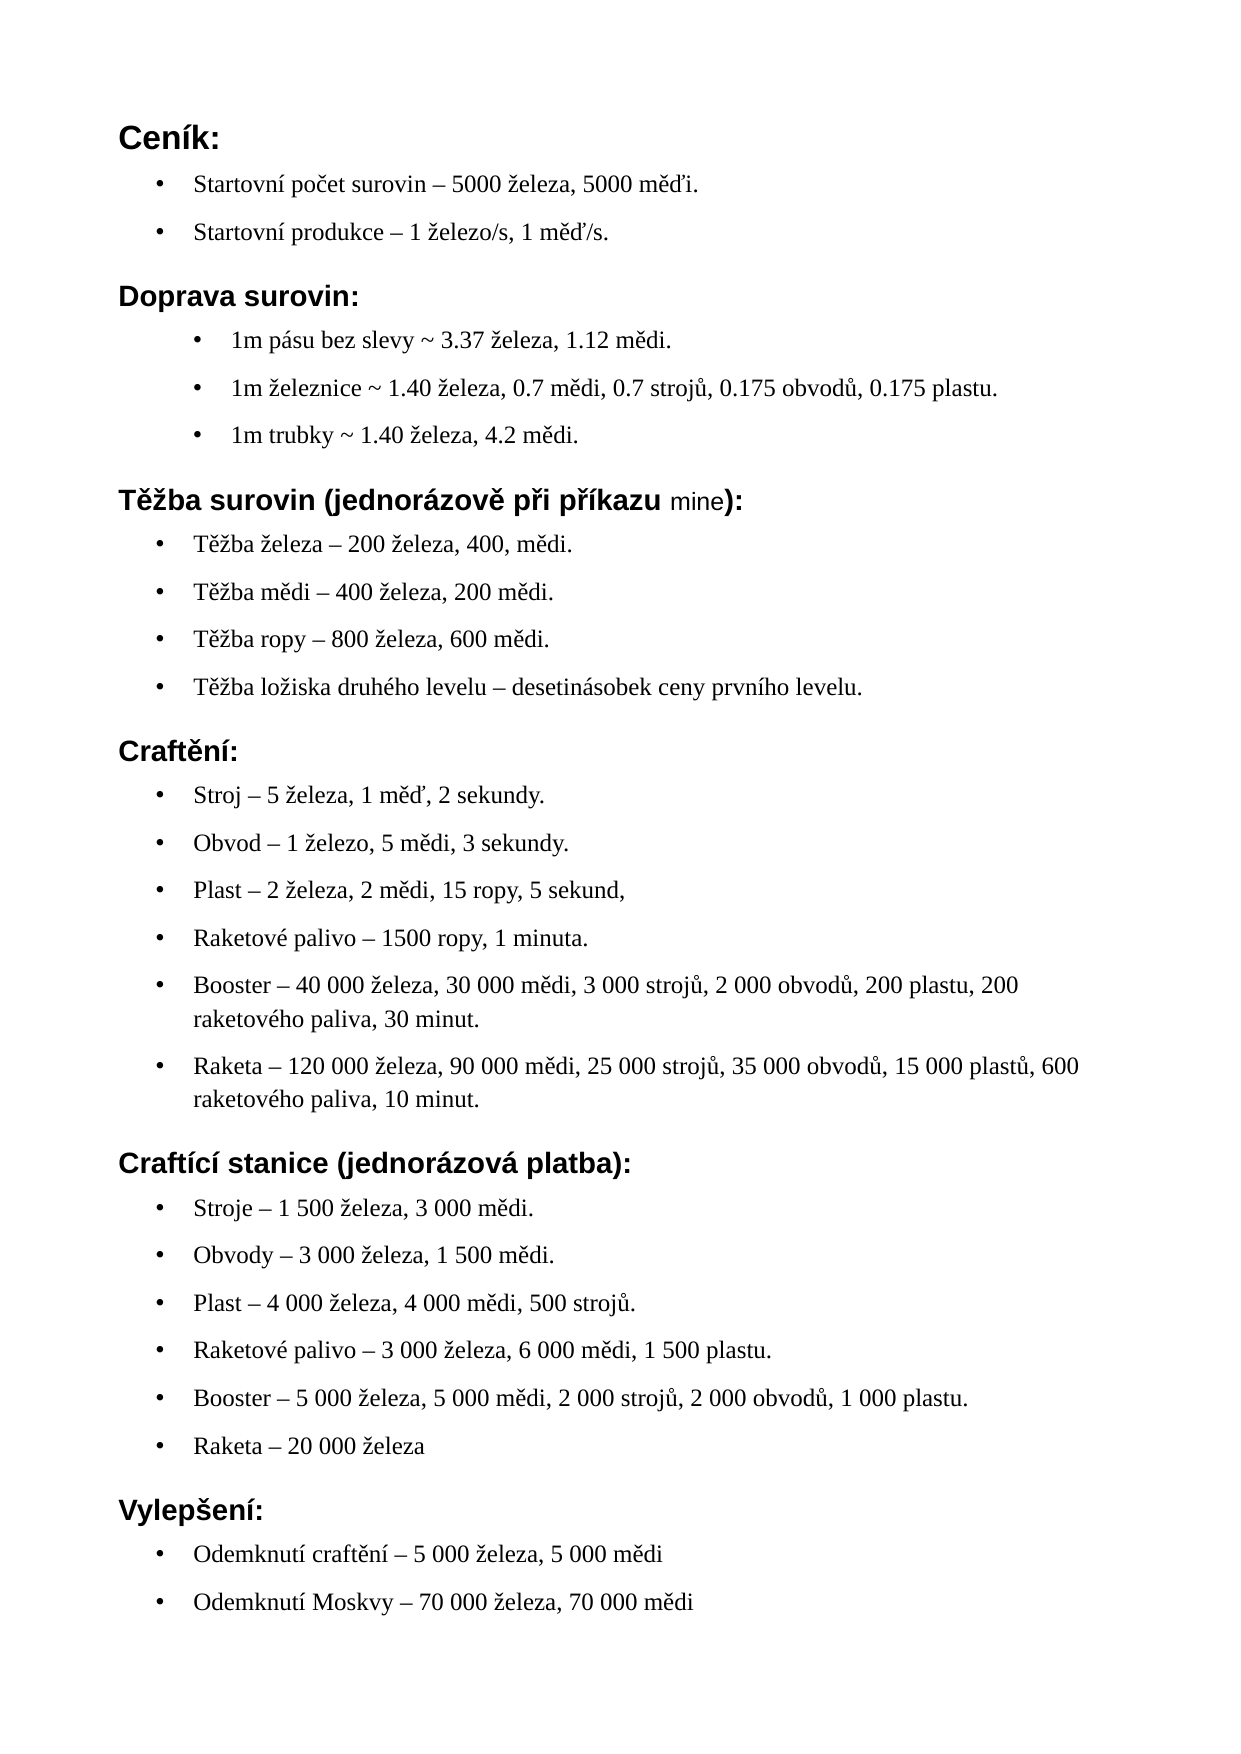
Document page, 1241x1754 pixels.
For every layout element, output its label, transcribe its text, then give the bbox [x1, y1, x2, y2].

subtitle Craftění: [118, 734, 1122, 768]
subtitle Doprava surovin: [118, 279, 1122, 313]
list Obvody – 3 000 železa, 1 500 mědi. [156, 1240, 1122, 1269]
list Booster – 40 000 železa, 30 000 mědi, 3 000 strojů, 2 000 obvodů, 200 plastu, 200 raketového paliva, 30 minut. [156, 971, 1122, 1032]
list Obvod – 1 železo, 5 mědi, 3 sekundy. [156, 828, 1122, 857]
list Plast – 4 000 železa, 4 000 mědi, 500 strojů. [156, 1288, 1122, 1317]
list Odemknutí Moskvy – 70 000 železa, 70 000 mědi [156, 1587, 1122, 1616]
list Raketa – 120 000 železa, 90 000 mědi, 25 000 strojů, 35 000 obvodů, 15 000 plastů, 600 raketového paliva, 10 minut. [156, 1051, 1122, 1113]
subtitle Těžba surovin (jednorázově při příkazu mine): [118, 483, 1122, 516]
list Raketové palivo – 3 000 železa, 6 000 mědi, 1 500 plastu. [156, 1336, 1122, 1364]
list Těžba ropy – 800 železa, 600 mědi. [156, 624, 1122, 653]
subtitle Vylepšení: [118, 1493, 1122, 1527]
list 1m železnice ~ 1.40 železa, 0.7 mědi, 0.7 strojů, 0.175 obvodů, 0.175 plastu. [193, 373, 1122, 402]
subtitle Ceník: [118, 118, 1122, 157]
list Odemknutí craftění – 5 000 železa, 5 000 mědi [156, 1539, 1122, 1568]
list Raketa – 20 000 železa [156, 1431, 1122, 1459]
list Těžba ložiska druhého levelu – desetinásobek ceny prvního levelu. [156, 672, 1122, 701]
list Plast – 2 železa, 2 mědi, 15 ropy, 5 sekund, [156, 875, 1122, 904]
list 1m trubky ~ 1.40 železa, 4.2 mědi. [193, 421, 1122, 449]
list Raketové palivo – 1500 ropy, 1 minuta. [156, 923, 1122, 952]
list Těžba železa – 200 železa, 400, mědi. [156, 529, 1122, 558]
list Těžba mědi – 400 železa, 200 mědi. [156, 577, 1122, 605]
list Startovní počet surovin – 5000 železa, 5000 měďi. [156, 169, 1122, 198]
list Stroj – 5 železa, 1 měď, 2 sekundy. [156, 780, 1122, 809]
list 1m pásu bez slevy ~ 3.37 železa, 1.12 mědi. [193, 325, 1122, 354]
subtitle Craftící stanice (jednorázová platba): [118, 1146, 1122, 1180]
list Stroje – 1 500 železa, 3 000 mědi. [156, 1193, 1122, 1221]
list Startovní produkce – 1 železo/s, 1 měď/s. [156, 217, 1122, 246]
list Booster – 5 000 železa, 5 000 mědi, 2 000 strojů, 2 000 obvodů, 1 000 plastu. [156, 1383, 1122, 1412]
